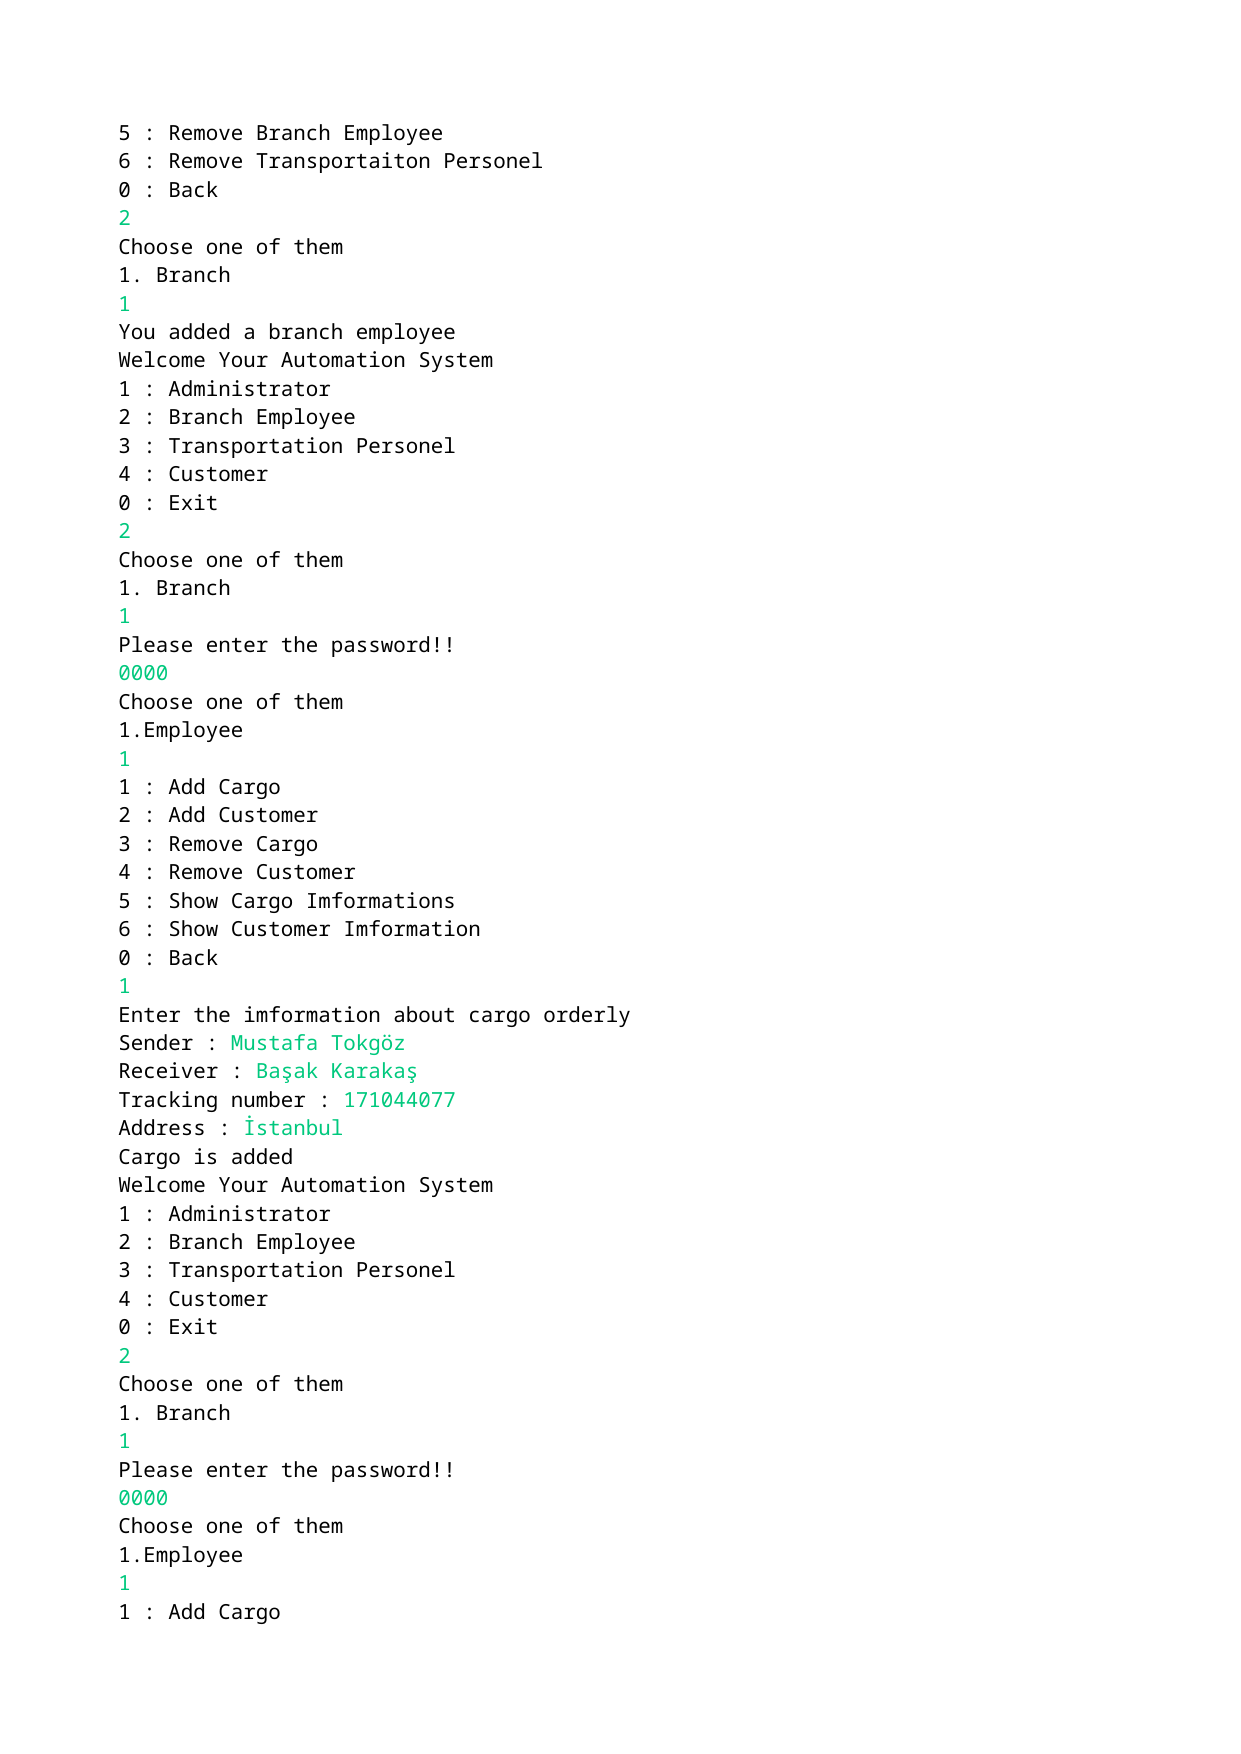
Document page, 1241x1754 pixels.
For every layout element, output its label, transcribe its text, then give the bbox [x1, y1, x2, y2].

text 4 : Customer [118, 459, 1122, 488]
text 1 [118, 1568, 1122, 1597]
text 2 [118, 516, 1122, 545]
text Please enter the password!! [118, 630, 1122, 658]
text 6 : Remove Transportaiton Personel [118, 147, 1122, 175]
text 3 : Transportation Personel [118, 1256, 1122, 1284]
text 1 [118, 289, 1122, 317]
text 1 : Administrator [118, 374, 1122, 402]
text Choose one of them [118, 687, 1122, 715]
text 1.Employee [118, 1540, 1122, 1568]
text 1 : Add Cargo [118, 772, 1122, 801]
text 0 : Back [118, 175, 1122, 203]
text Please enter the password!! [118, 1455, 1122, 1483]
text 2 : Add Customer [118, 801, 1122, 829]
text 2 : Branch Employee [118, 402, 1122, 431]
text 1. Branch [118, 260, 1122, 289]
text 1 [118, 1426, 1122, 1455]
text 1 : Add Cargo [118, 1597, 1122, 1625]
text You added a branch employee [118, 317, 1122, 346]
text Enter the imformation about cargo orderly [118, 1000, 1122, 1028]
text 6 : Show Customer Imformation [118, 914, 1122, 943]
text 0 : Exit [118, 488, 1122, 516]
text Choose one of them [118, 232, 1122, 260]
text 1. Branch [118, 573, 1122, 602]
text 1. Branch [118, 1398, 1122, 1426]
text 0000 [118, 1483, 1122, 1512]
text Sender : Mustafa Tokgöz [118, 1028, 1122, 1057]
text 0 : Exit [118, 1312, 1122, 1341]
text 3 : Remove Cargo [118, 829, 1122, 857]
text 4 : Remove Customer [118, 857, 1122, 886]
text 3 : Transportation Personel [118, 431, 1122, 459]
text 5 : Show Cargo Imformations [118, 886, 1122, 914]
text Choose one of them [118, 1369, 1122, 1398]
text 1 [118, 602, 1122, 630]
text 4 : Customer [118, 1284, 1122, 1312]
text 1 [118, 971, 1122, 1000]
text 2 [118, 1341, 1122, 1369]
text 1 [118, 744, 1122, 772]
text Welcome Your Automation System [118, 1170, 1122, 1199]
text Cargo is added [118, 1142, 1122, 1170]
text Tracking number : 171044077 [118, 1085, 1122, 1113]
text Address : İstanbul [118, 1113, 1122, 1142]
text 2 [118, 203, 1122, 232]
text 5 : Remove Branch Employee [118, 118, 1122, 147]
text Receiver : Başak Karakaş [118, 1057, 1122, 1085]
text 1.Employee [118, 715, 1122, 744]
text Choose one of them [118, 545, 1122, 573]
text 2 : Branch Employee [118, 1227, 1122, 1256]
text 0 : Back [118, 943, 1122, 971]
text 0000 [118, 658, 1122, 687]
text Welcome Your Automation System [118, 346, 1122, 374]
text Choose one of them [118, 1512, 1122, 1540]
text 1 : Administrator [118, 1199, 1122, 1227]
